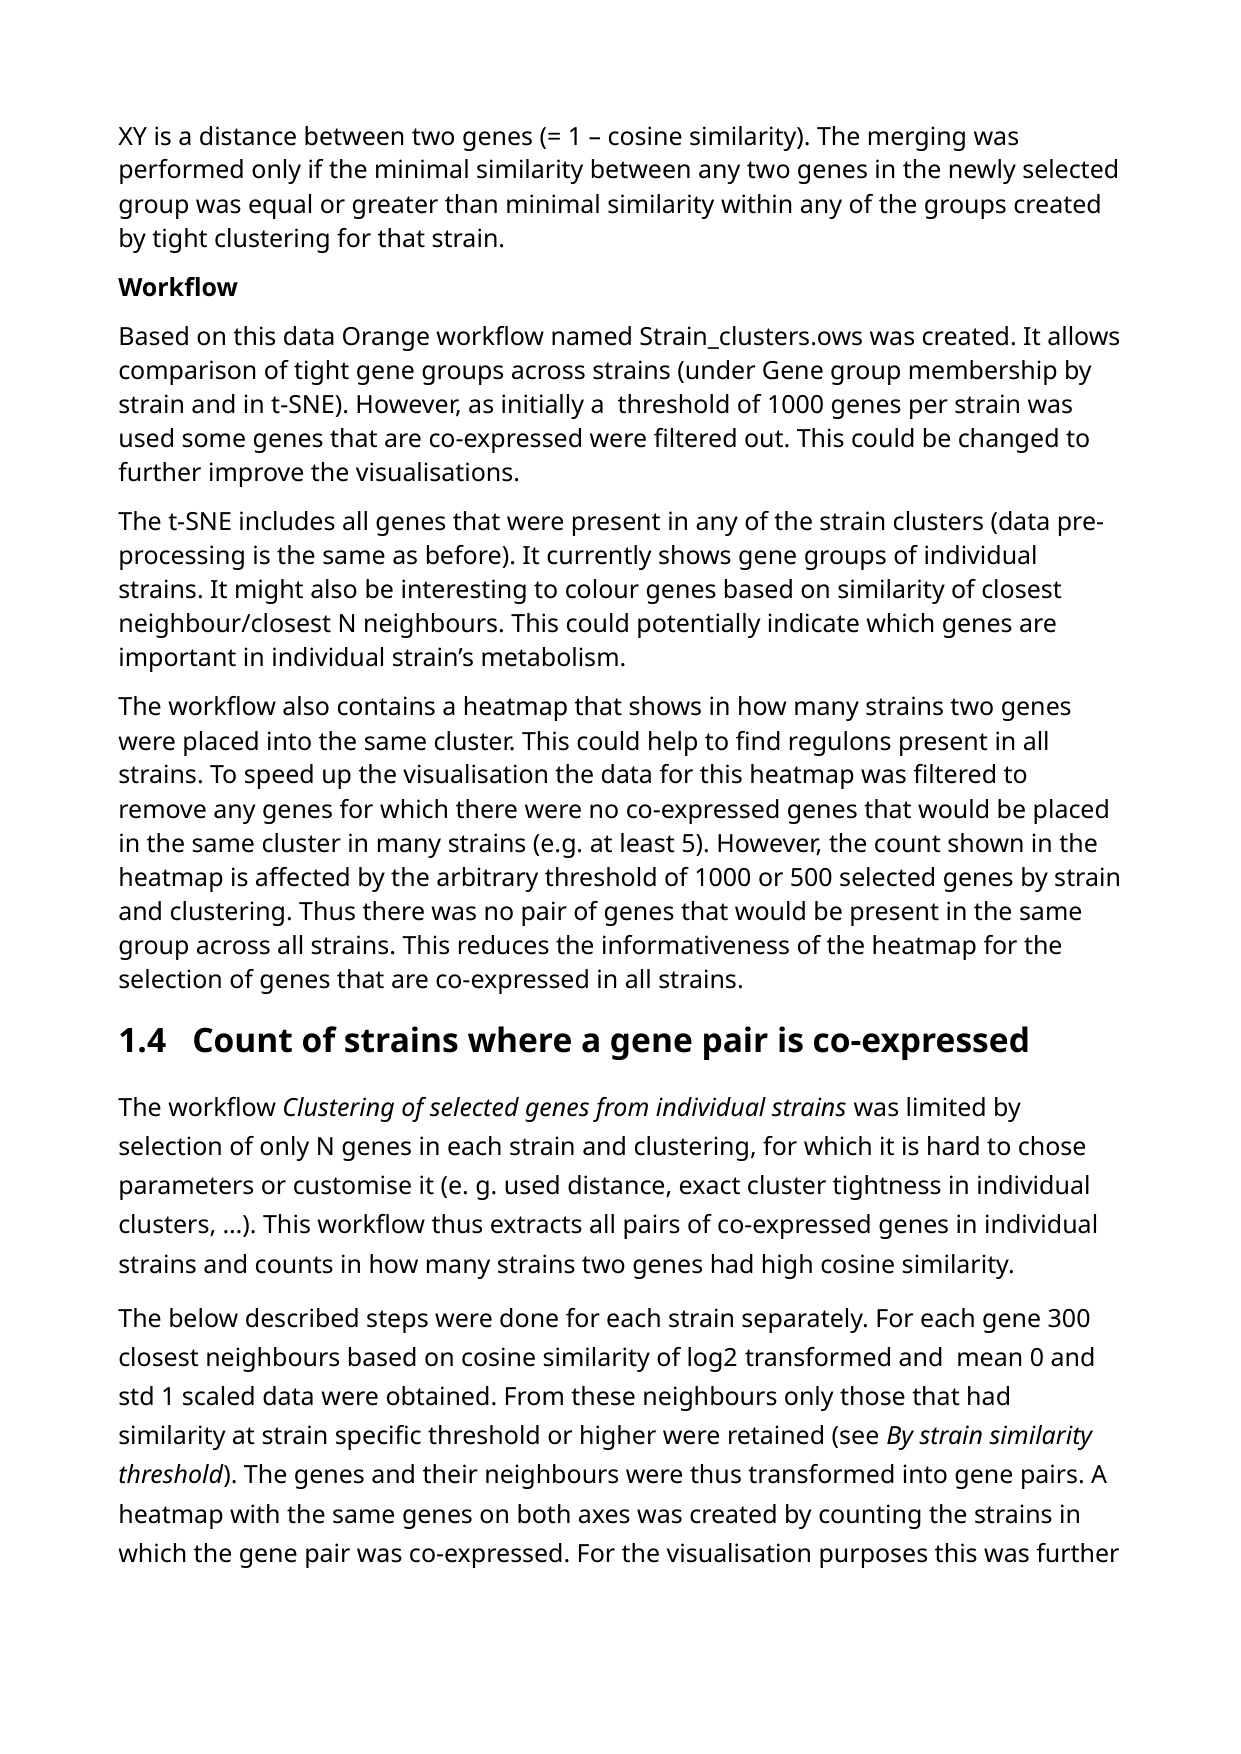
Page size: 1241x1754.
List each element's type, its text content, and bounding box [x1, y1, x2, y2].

text The workflow Clustering of selected genes from individual strains was limited by selection of only N genes in each strain and clustering, for which it is hard to chose parameters or customise it (e. g. used distance, exact cluster tightness in individual clusters, …). This workflow thus extracts all pairs of co-expressed genes in individual strains and counts in how many strains two genes had high cosine similarity. [118, 1090, 1122, 1280]
text Based on this data Orange workflow named Strain_clusters.ows was created. It allows comparison of tight gene groups across strains (under Gene group membership by strain and in t-SNE). However, as initially a threshold of 1000 genes per strain was used some genes that are co-expressed were filtered out. This could be changed to further improve the visualisations. [118, 318, 1122, 489]
text The t-SNE includes all genes that were present in any of the strain clusters (data pre-processing is the same as before). It currently shows gene groups of individual strains. It might also be interesting to colour genes based on similarity of closest neighbour/closest N neighbours. This could potentially indicate which genes are important in individual strain’s metabolism. [118, 504, 1122, 674]
text XY is a distance between two genes (= 1 – cosine similarity). The merging was performed only if the minimal similarity between any two genes in the newly selected group was equal or greater than minimal similarity within any of the groups created by tight clustering for that strain. [118, 118, 1122, 254]
text The below described steps were done for each strain separately. For each gene 300 closest neighbours based on cosine similarity of log2 transformed and mean 0 and std 1 scaled data were obtained. From these neighbours only those that had similarity at strain specific threshold or higher were retained (see By strain similarity threshold). The genes and their neighbours were thus transformed into gene pairs. A heatmap with the same genes on both axes was created by counting the strains in which the gene pair was co-expressed. For the visualisation purposes this was further [118, 1301, 1122, 1569]
subtitle Count of strains where a gene pair is co-expressed [118, 1016, 1122, 1062]
text The workflow also contains a heatmap that shows in how many strains two genes were placed into the same cluster. This could help to find regulons present in all strains. To speed up the visualisation the data for this heatmap was filtered to remove any genes for which there were no co-expressed genes that would be placed in the same cluster in many strains (e.g. at least 5). However, the count shown in the heatmap is affected by the arbitrary threshold of 1000 or 500 selected genes by strain and clustering. Thus there was no pair of genes that would be present in the same group across all strains. This reduces the informativeness of the heatmap for the selection of genes that are co-expressed in all strains. [118, 689, 1122, 996]
text Workflow [118, 269, 1122, 303]
